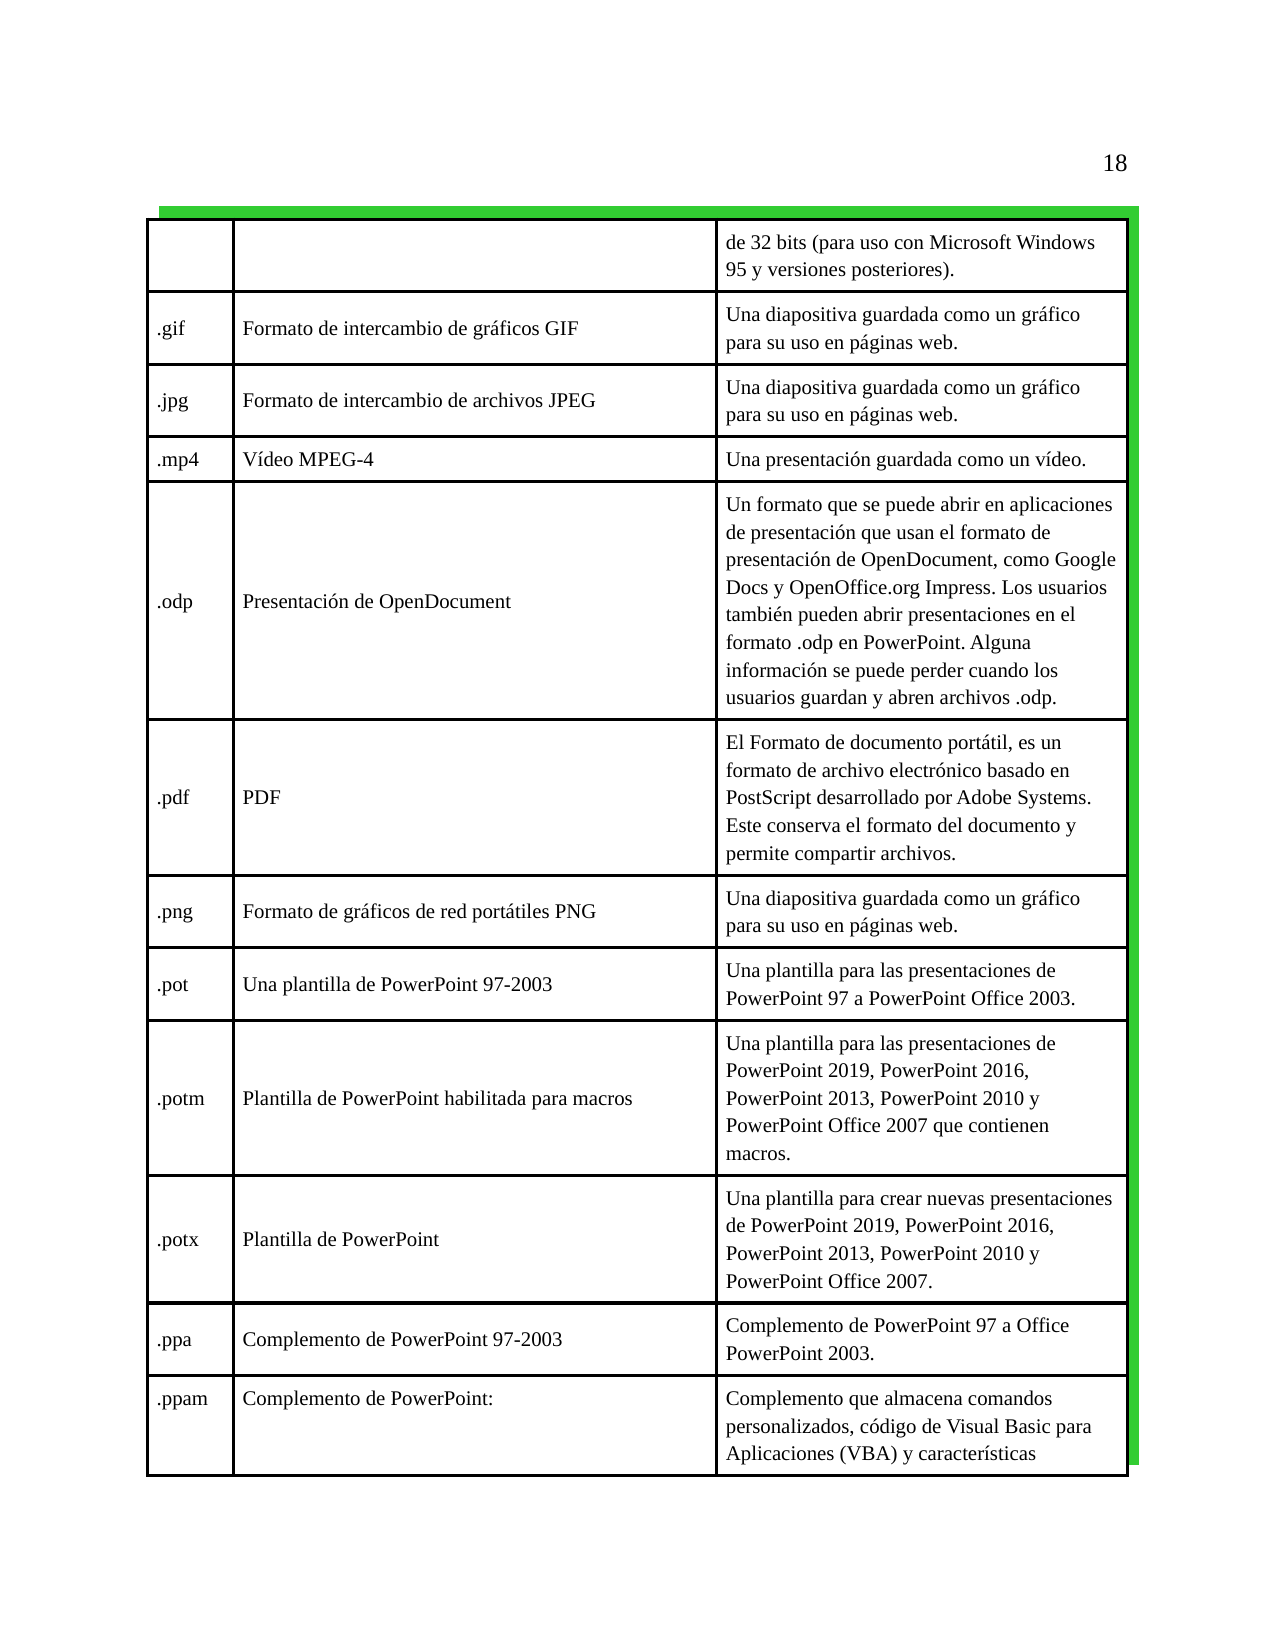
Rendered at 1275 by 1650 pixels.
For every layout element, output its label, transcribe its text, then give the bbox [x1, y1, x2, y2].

table_cell [149, 221, 232, 290]
table_cell .potm [149, 1022, 232, 1174]
table_cell .mp4 [149, 438, 232, 480]
table_cell Plantilla de PowerPoint habilitada para macros [235, 1022, 715, 1174]
table_cell Formato de intercambio de archivos JPEG [235, 366, 715, 435]
table_cell Una presentación guardada como un vídeo. [718, 438, 1126, 480]
table_cell PDF [235, 721, 715, 873]
table_cell Una diapositiva guardada como un gráfico para su uso en páginas web. [718, 877, 1126, 946]
table_cell Formato de gráficos de red portátiles PNG [235, 877, 715, 946]
table_cell Formato de intercambio de gráficos GIF [235, 293, 715, 363]
table_cell Una plantilla para crear nuevas presentaciones de PowerPoint 2019, PowerPoint 2016, PowerPoint 2013, PowerPoint 2010 y PowerPoint Office 2007. [718, 1177, 1126, 1301]
table_cell Una plantilla para las presentaciones de PowerPoint 2019, PowerPoint 2016, PowerPoint 2013, PowerPoint 2010 y PowerPoint Office 2007 que contienen macros. [718, 1022, 1126, 1174]
table_cell .pot [149, 949, 232, 1018]
table_cell .gif [149, 293, 232, 363]
table_cell Plantilla de PowerPoint [235, 1177, 715, 1301]
table_cell .pdf [149, 721, 232, 873]
table_cell .png [149, 877, 232, 946]
table_cell .odp [149, 483, 232, 718]
table_cell El Formato de documento portátil, es un formato de archivo electrónico basado en PostScript desarrollado por Adobe Systems. Este conserva el formato del documento y permite compartir archivos. [718, 721, 1126, 873]
table_cell Complemento de PowerPoint 97 a Office PowerPoint 2003. [718, 1305, 1126, 1374]
table_cell Una plantilla para las presentaciones de PowerPoint 97 a PowerPoint Office 2003. [718, 949, 1126, 1018]
table_cell de 32 bits (para uso con Microsoft Windows 95 y versiones posteriores). [718, 221, 1126, 290]
table_cell .jpg [149, 366, 232, 435]
table_cell Una plantilla de PowerPoint 97-2003 [235, 949, 715, 1018]
table_cell .potx [149, 1177, 232, 1301]
table_cell Un formato que se puede abrir en aplicaciones de presentación que usan el formato de presentación de OpenDocument, como Google Docs y OpenOffice.org Impress. Los usuarios también pueden abrir presentaciones en el formato .odp en PowerPoint. Alguna información se puede perder cuando los usuarios guardan y abren archivos .odp. [718, 483, 1126, 718]
table_cell Una diapositiva guardada como un gráfico para su uso en páginas web. [718, 366, 1126, 435]
table_cell Presentación de OpenDocument [235, 483, 715, 718]
table_cell Complemento de PowerPoint: [235, 1377, 715, 1474]
table_cell Una diapositiva guardada como un gráfico para su uso en páginas web. [718, 293, 1126, 363]
table_cell .ppa [149, 1305, 232, 1374]
table_cell .ppam [149, 1377, 232, 1474]
table_cell Vídeo MPEG-4 [235, 438, 715, 480]
table_cell [235, 221, 715, 290]
table_cell Complemento que almacena comandos personalizados, código de Visual Basic para Aplicaciones (VBA) y características [718, 1377, 1126, 1474]
table_cell Complemento de PowerPoint 97-2003 [235, 1305, 715, 1374]
